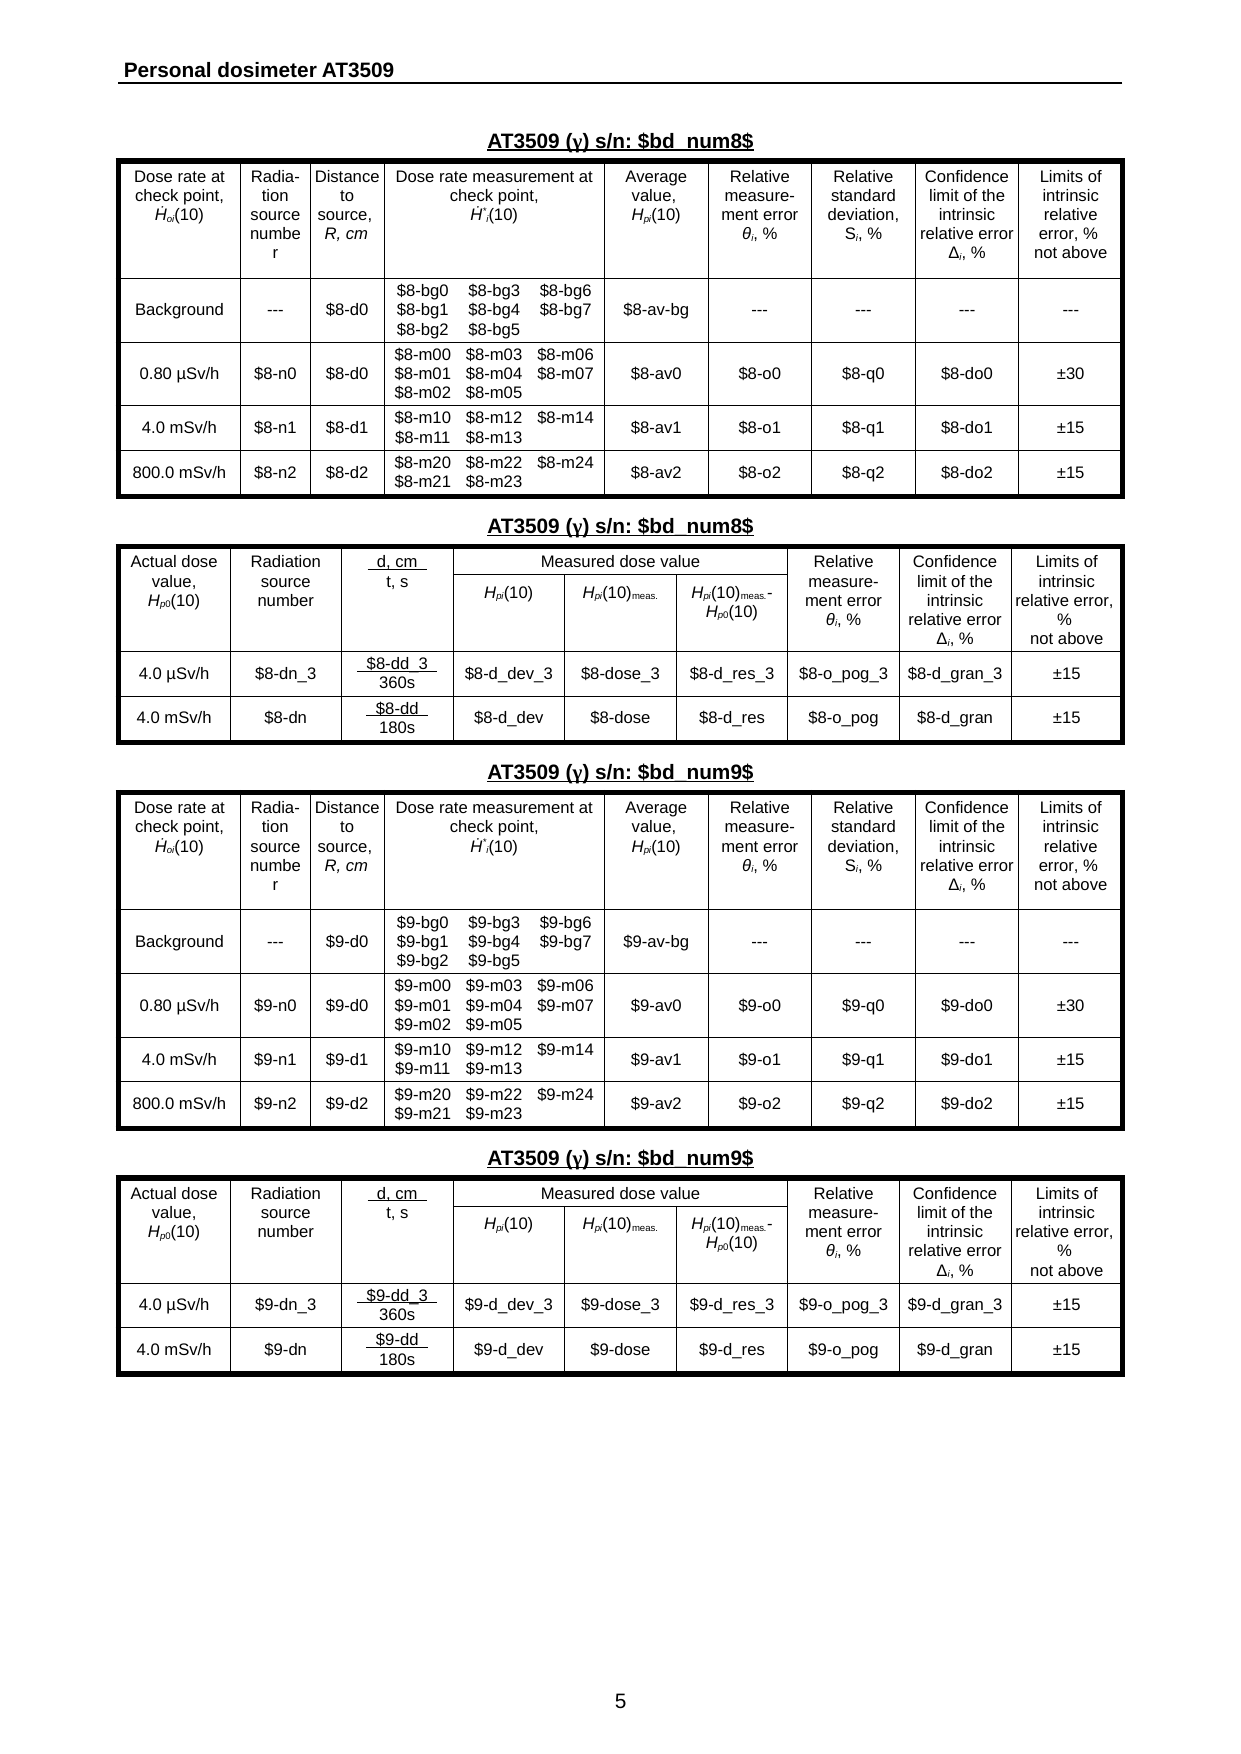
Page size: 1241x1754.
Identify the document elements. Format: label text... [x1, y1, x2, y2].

table_cell 0.80 µSv/h [121, 974, 240, 1037]
table_cell ±15 [1019, 1038, 1120, 1081]
table_cell $8-av0 [605, 343, 708, 405]
table_cell Radiation source number [231, 1181, 341, 1282]
table_cell $9-d2 [311, 1082, 384, 1126]
table_cell Actual dose value, Hp0(10) [121, 549, 230, 651]
table_cell Hpi(10)meas.-Hp0(10) [677, 1207, 787, 1282]
table_cell --- [709, 910, 811, 973]
table_cell $9-n1 [241, 1038, 310, 1081]
table_cell $9-av1 [605, 1038, 708, 1081]
table_cell $9-m10 $9-m11 $9-m12 $9-m13 $9-m14 [385, 1038, 604, 1081]
table_cell 4.0 µSv/h [121, 1284, 230, 1327]
table_cell ±15 [1012, 697, 1120, 740]
table_cell $8-dose_3 [565, 652, 676, 696]
table_cell Hpi(10)meas. [565, 1207, 676, 1282]
table_cell Confidence limit of the intrinsic relative error Δi, % [900, 1181, 1011, 1282]
table_cell $9-d_gran_3 [900, 1284, 1011, 1327]
table_cell Limits of intrinsic relative error, % not above [1012, 549, 1120, 651]
table_cell d, cm t, s [342, 1181, 453, 1282]
table_cell 4.0 mSv/h [121, 697, 230, 740]
table_cell Radia-tion source number [241, 795, 310, 909]
table_cell $8-d_dev_3 [454, 652, 564, 696]
table_cell Distance to source, R, сm [311, 795, 384, 909]
table_cell $9-o2 [709, 1082, 811, 1126]
table_cell $9-av0 [605, 974, 708, 1037]
table_cell --- [709, 279, 811, 342]
table_cell ±15 [1012, 652, 1120, 696]
table_cell Relative standard deviation, Si, % [812, 164, 915, 278]
table_cell Limits of intrinsic relative error, % not above [1012, 1181, 1120, 1282]
table_cell ±30 [1019, 343, 1120, 405]
table_cell $8-n2 [241, 451, 310, 494]
table_cell $8-m20 $8-m21 $8-m22 $8-m23 $8-m24 [385, 451, 604, 494]
table_cell $8-o_pog [788, 697, 899, 740]
table_cell Distance to source, R, сm [311, 164, 384, 278]
table_cell $8-av1 [605, 406, 708, 450]
table_cell $9-o_pog_3 [788, 1284, 899, 1327]
table_cell $8-dd_3 360s [342, 652, 453, 696]
table_cell --- [241, 279, 310, 342]
table_cell ±15 [1019, 1082, 1120, 1126]
table_cell Limits of intrinsic relative error, % not above [1019, 795, 1120, 909]
table_cell $9-m20 $9-m21 $9-m22 $9-m23 $9-m24 [385, 1082, 604, 1126]
table_cell Hpi(10) [454, 1207, 564, 1282]
table_cell $8-d0 [311, 279, 384, 342]
table_cell $9-av2 [605, 1082, 708, 1126]
table_cell $9-dose_3 [565, 1284, 676, 1327]
table_cell $9-do0 [916, 974, 1018, 1037]
table_cell $8-o1 [709, 406, 811, 450]
table_cell --- [1019, 279, 1120, 342]
table_cell $9-d_res [677, 1328, 787, 1371]
table_cell 0.80 µSv/h [121, 343, 240, 405]
table_cell Relative measure-ment error θi, % [788, 1181, 899, 1282]
table_cell $8-dn_3 [231, 652, 341, 696]
table_cell $9-d_dev [454, 1328, 564, 1371]
table_header AT3509 (γ) s/n: $bd_num8$ [118, 114, 1122, 158]
table_cell 800.0 mSv/h [121, 1082, 240, 1126]
table_cell Dose rate at check point, Ḣoi(10) [121, 795, 240, 909]
table_header AT3509 (γ) s/n: $bd_num8$ [118, 499, 1122, 544]
table_cell Measured dose value [454, 1181, 787, 1206]
table_cell $8-m00 $8-m01 $8-m02 $8-m03 $8-m04 $8-m05 $8-m06 $8-m07 [385, 343, 604, 405]
table_cell Hpi(10)meas. [565, 575, 676, 651]
table_cell $8-do1 [916, 406, 1018, 450]
table_cell Measured dose value [454, 549, 787, 574]
table_cell 800.0 mSv/h [121, 451, 240, 494]
table_cell $8-m10 $8-m11 $8-m12 $8-m13 $8-m14 [385, 406, 604, 450]
table_cell $9-o0 [709, 974, 811, 1037]
table_cell Confidence limit of the intrinsic relative error Δi, % [916, 795, 1018, 909]
table_cell $9-n2 [241, 1082, 310, 1126]
table_cell Actual dose value, Hp0(10) [121, 1181, 230, 1282]
table_cell $8-dose [565, 697, 676, 740]
table_cell Radiation source number [231, 549, 341, 651]
table_cell 4.0 mSv/h [121, 1038, 240, 1081]
table_cell ±15 [1019, 451, 1120, 494]
table_cell $8-o0 [709, 343, 811, 405]
table_cell $8-d0 [311, 343, 384, 405]
table_header AT3509 (γ) s/n: $bd_num9$ [118, 1131, 1122, 1175]
table_cell $9-do2 [916, 1082, 1018, 1126]
table_cell Confidence limit of the intrinsic relative error Δi, % [916, 164, 1018, 278]
table_cell $8-q0 [812, 343, 915, 405]
table_cell $8-n1 [241, 406, 310, 450]
table_cell --- [916, 910, 1018, 973]
table_cell Limits of intrinsic relative error, % not above [1019, 164, 1120, 278]
table_cell $8-d2 [311, 451, 384, 494]
table_header AT3509 (γ) s/n: $bd_num9$ [118, 745, 1122, 790]
table_cell Relative measure-ment error θi, % [709, 164, 811, 278]
table_cell $9-dd_3 360s [342, 1284, 453, 1327]
table_cell Dose rate measurement at check point, Ḣ*i(10) [385, 164, 604, 278]
table_cell Dose rate measurement at check point, Ḣ*i(10) [385, 795, 604, 909]
table_cell $9-dose [565, 1328, 676, 1371]
table_cell Relative measure-ment error θi, % [709, 795, 811, 909]
table_cell $9-dd 180s [342, 1328, 453, 1371]
table_cell $8-av-bg [605, 279, 708, 342]
table_cell $9-av-bg [605, 910, 708, 973]
table_cell $9-o1 [709, 1038, 811, 1081]
table_cell $8-dn [231, 697, 341, 740]
table_cell $8-d_res_3 [677, 652, 787, 696]
table_cell $8-q2 [812, 451, 915, 494]
table_cell $9-d_gran [900, 1328, 1011, 1371]
table_cell $9-q0 [812, 974, 915, 1037]
table_cell $8-d1 [311, 406, 384, 450]
table_cell $9-q2 [812, 1082, 915, 1126]
table_cell ±15 [1019, 406, 1120, 450]
table_cell $8-o_pog_3 [788, 652, 899, 696]
table_cell Background [121, 910, 240, 973]
table_cell $8-d_gran_3 [900, 652, 1011, 696]
table_cell $8-do2 [916, 451, 1018, 494]
table_cell $8-d_dev [454, 697, 564, 740]
table_cell --- [812, 279, 915, 342]
table_cell Confidence limit of the intrinsic relative error Δi, % [900, 549, 1011, 651]
table_cell 4.0 mSv/h [121, 406, 240, 450]
table_cell Average value, Hpi(10) [605, 164, 708, 278]
table_cell --- [812, 910, 915, 973]
table_cell $9-d0 [311, 910, 384, 973]
table_cell $8-d_res [677, 697, 787, 740]
table_cell Relative standard deviation, Si, % [812, 795, 915, 909]
table_cell --- [1019, 910, 1120, 973]
table_cell Relative measure-ment error θi, % [788, 549, 899, 651]
table_cell Average value, Hpi(10) [605, 795, 708, 909]
table_cell ±15 [1012, 1328, 1120, 1371]
table_cell $8-bg0 $8-bg1 $8-bg2 $8-bg3 $8-bg4 $8-bg5 $8-bg6 $8-bg7 [385, 279, 604, 342]
table_cell d, cm t, s [342, 549, 453, 651]
table_cell $9-m00 $9-m01 $9-m02 $9-m03 $9-m04 $9-m05 $9-m06 $9-m07 [385, 974, 604, 1037]
table_cell $8-av2 [605, 451, 708, 494]
table_cell $8-d_gran [900, 697, 1011, 740]
table_cell 4.0 µSv/h [121, 652, 230, 696]
table_cell Hpi(10) [454, 575, 564, 651]
table_cell $9-do1 [916, 1038, 1018, 1081]
table_cell $8-q1 [812, 406, 915, 450]
table_cell ±30 [1019, 974, 1120, 1037]
table_cell $9-n0 [241, 974, 310, 1037]
table_cell $8-o2 [709, 451, 811, 494]
table_cell $9-o_pog [788, 1328, 899, 1371]
table_cell $9-dn [231, 1328, 341, 1371]
table_cell $8-do0 [916, 343, 1018, 405]
table_cell $9-dn_3 [231, 1284, 341, 1327]
table_cell $9-bg0 $9-bg1 $9-bg2 $9-bg3 $9-bg4 $9-bg5 $9-bg6 $9-bg7 [385, 910, 604, 973]
table_cell Hpi(10)meas.-Hp0(10) [677, 575, 787, 651]
table_cell Radia-tion source number [241, 164, 310, 278]
table_cell $9-d_dev_3 [454, 1284, 564, 1327]
table_cell $9-d_res_3 [677, 1284, 787, 1327]
table_cell Background [121, 279, 240, 342]
table_cell --- [241, 910, 310, 973]
table_cell Dose rate at check point, Ḣoi(10) [121, 164, 240, 278]
table_cell $9-d1 [311, 1038, 384, 1081]
table_cell $8-n0 [241, 343, 310, 405]
table_cell $9-q1 [812, 1038, 915, 1081]
table_cell $9-d0 [311, 974, 384, 1037]
table_cell ±15 [1012, 1284, 1120, 1327]
table_cell $8-dd 180s [342, 697, 453, 740]
table_cell --- [916, 279, 1018, 342]
table_cell 4.0 mSv/h [121, 1328, 230, 1371]
